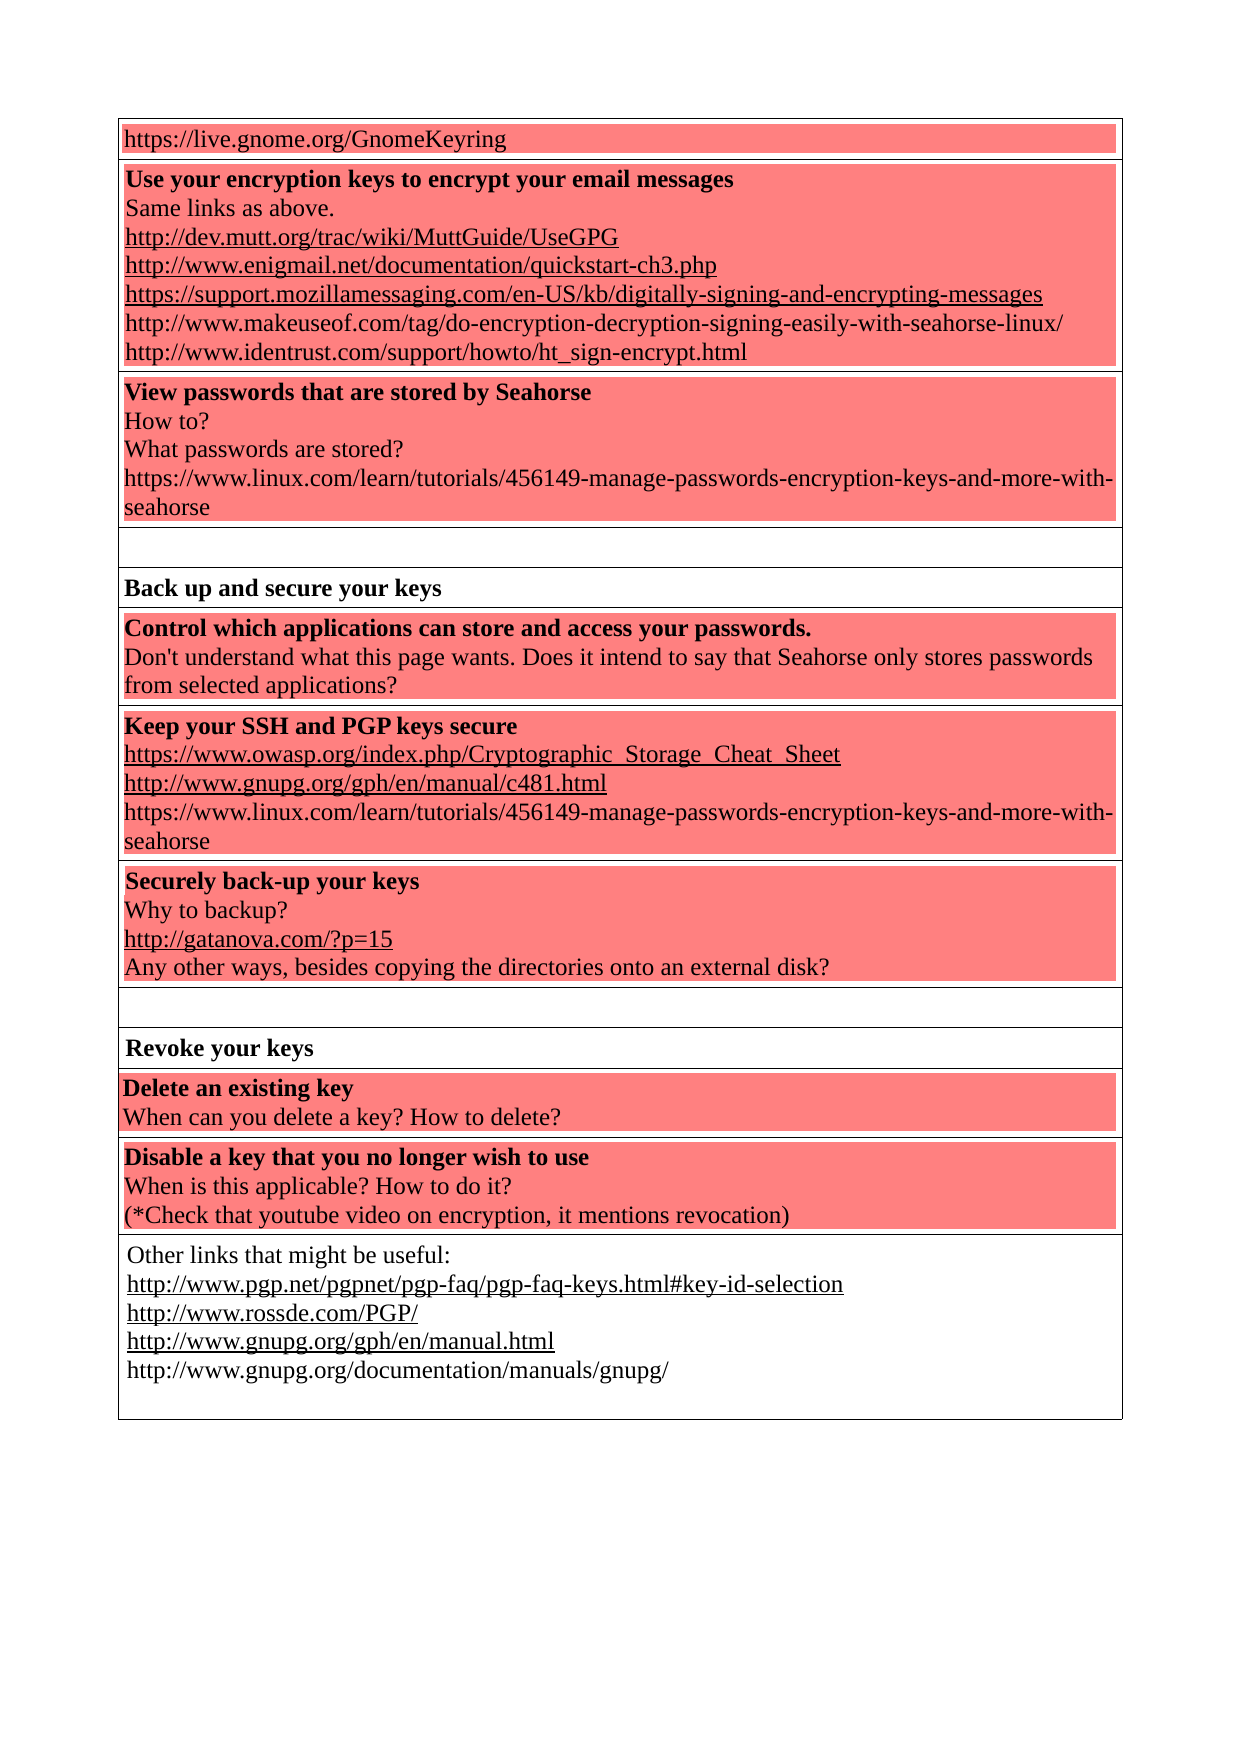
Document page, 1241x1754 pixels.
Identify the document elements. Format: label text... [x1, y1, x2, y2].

table_cell Other links that might be useful: http://www.pgp.net/pgpnet/pgp-faq/pgp-faq-keys.html#key-id-selection http://www.rossde.com/PGP/ http://www.gnupg.org/gph/en/manual.html http://www.gnupg.org/documentation/manuals/gnupg/ [119, 1235, 1122, 1418]
table_cell [119, 988, 1122, 1027]
table_cell Use your encryption keys to encrypt your email messages Same links as above. http://dev.mutt.org/trac/wiki/MuttGuide/UseGPG http://www.enigmail.net/documentation/quickstart-ch3.php https://support.mozillamessaging.com/en-US/kb/digitally-signing-and-encrypting-messages http://www.makeuseof.com/tag/do-encryption-decryption-signing-easily-with-seahorse-linux/ http://www.identrust.com/support/howto/ht_sign-encrypt.html [119, 160, 1122, 371]
table_cell Keep your SSH and PGP keys secure https://www.owasp.org/index.php/Cryptographic_Storage_Cheat_Sheet http://www.gnupg.org/gph/en/manual/c481.html https://www.linux.com/learn/tutorials/456149-manage-passwords-encryption-keys-and-more-with-seahorse [119, 706, 1122, 860]
table_cell https://live.gnome.org/GnomeKeyring [119, 119, 1122, 158]
table_cell View passwords that are stored by Seahorse How to? What passwords are stored? https://www.linux.com/learn/tutorials/456149-manage-passwords-encryption-keys-and-more-with-seahorse [119, 372, 1122, 527]
table_cell Disable a key that you no longer wish to use When is this applicable? How to do it? (*Check that youtube video on encryption, it mentions revocation) [119, 1138, 1122, 1234]
table_cell Control which applications can store and access your passwords. Don't understand what this page wants. Does it intend to say that Seahorse only stores passwords from selected applications? [119, 608, 1122, 705]
table_cell Back up and secure your keys [119, 568, 1122, 607]
table_cell Delete an existing key When can you delete a key? How to delete? [119, 1069, 1122, 1137]
table_cell [119, 528, 1122, 567]
table_cell Revoke your keys [119, 1028, 1122, 1067]
table_cell Securely back-up your keys Why to backup? http://gatanova.com/?p=15 Any other ways, besides copying the directories onto an external disk? [119, 861, 1122, 987]
